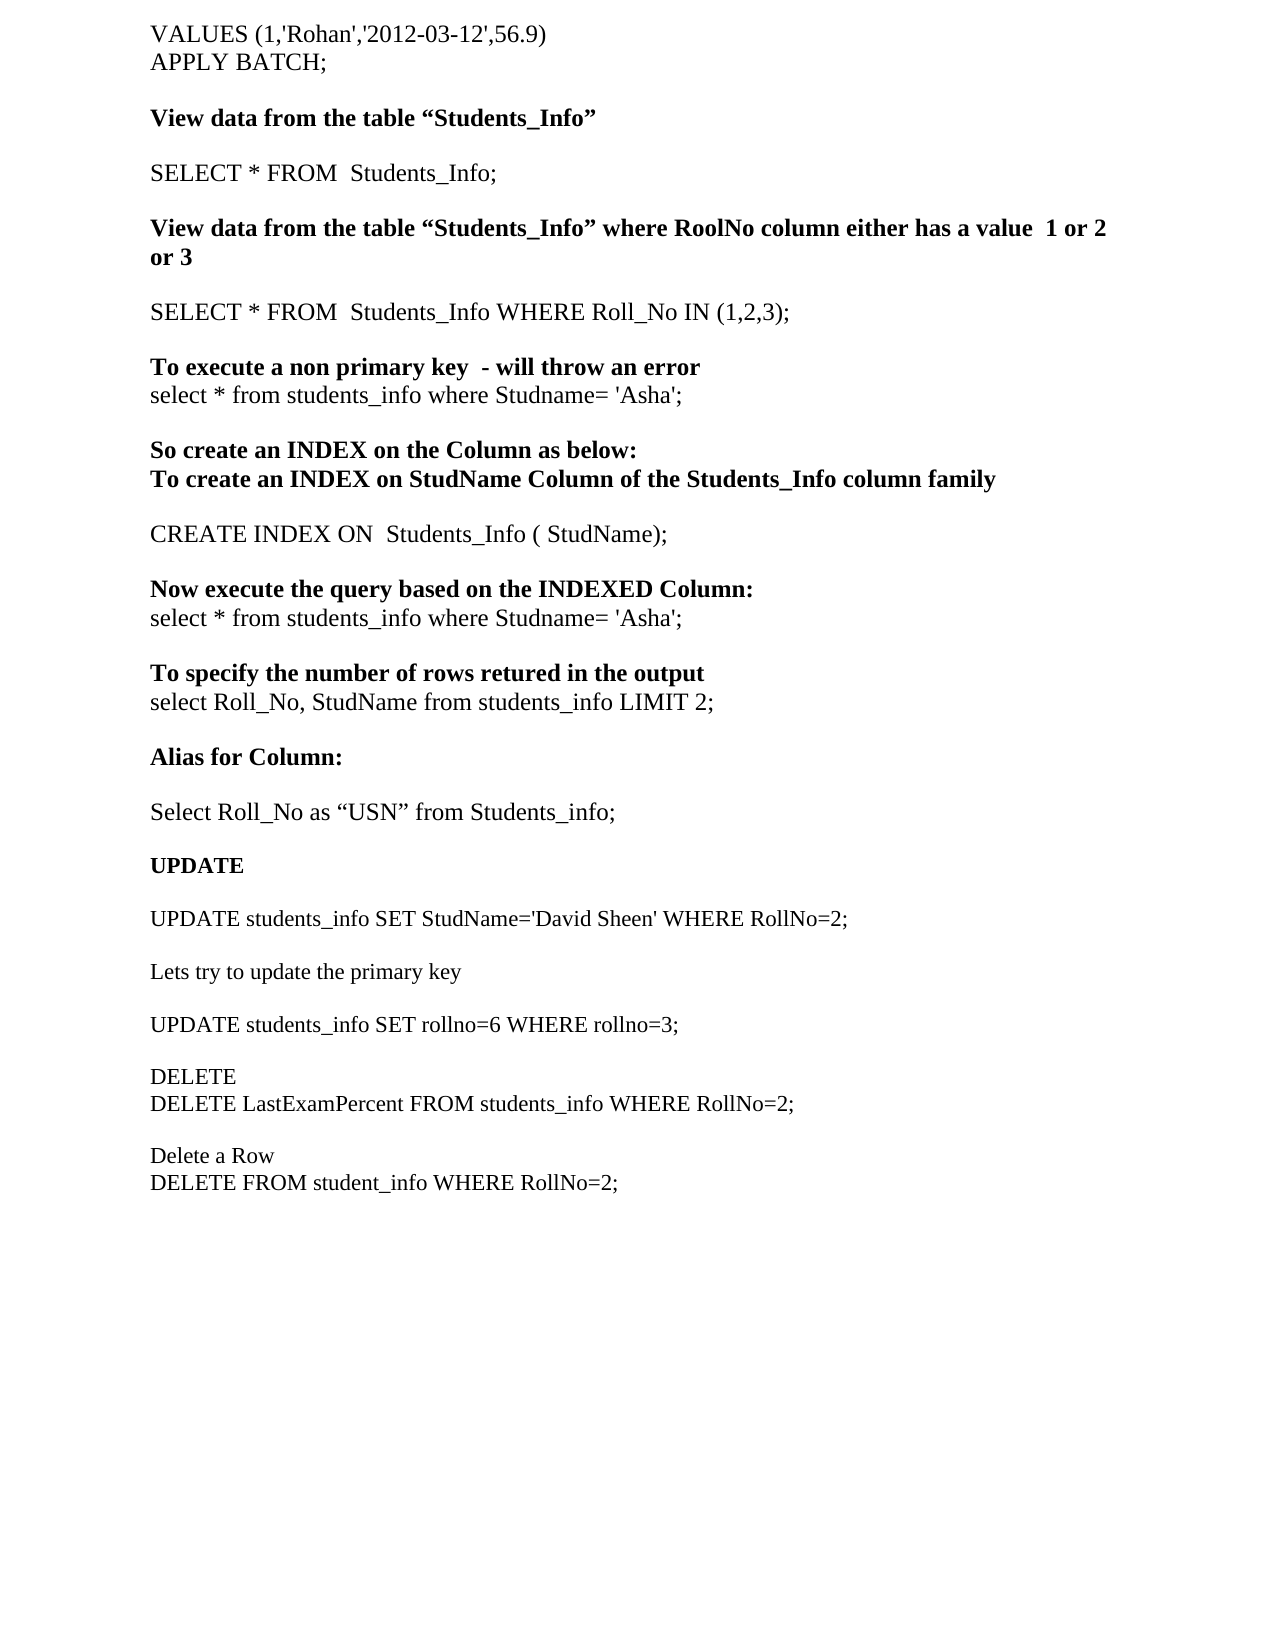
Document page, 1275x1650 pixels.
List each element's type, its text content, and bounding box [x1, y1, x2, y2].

text DELETE [150, 1063, 1125, 1090]
text Lets try to update the primary key [150, 958, 1125, 984]
text UPDATE students_info SET StudName='David Sheen' WHERE RollNo=2; [150, 905, 1125, 932]
text DELETE FROM student_info WHERE RollNo=2; [150, 1169, 1125, 1195]
text select * from students_info where Studname= 'Asha'; [150, 381, 1125, 409]
text View data from the table “Students_Info” where RoolNo column either has a value 1 or 2 or 3 [150, 213, 1125, 270]
text SELECT * FROM Students_Info; [150, 158, 1125, 186]
text UPDATE [150, 852, 1125, 879]
text To execute a non primary key - will throw an error [150, 352, 1125, 381]
text SELECT * FROM Students_Info WHERE Roll_No IN (1,2,3); [150, 297, 1125, 325]
text View data from the table “Students_Info” [150, 103, 1125, 131]
text Delete a Row [150, 1142, 1125, 1169]
text Now execute the query based on the INDEXED Column: [150, 574, 1125, 603]
text CREATE INDEX ON Students_Info ( StudName); [150, 519, 1125, 548]
text To specify the number of rows retured in the output [150, 658, 1125, 687]
text select Roll_No, StudName from students_info LIMIT 2; [150, 687, 1125, 716]
text VALUES (1,'Rohan','2012-03-12',56.9) [150, 19, 1125, 47]
text Select Roll_No as “USN” from Students_info; [150, 797, 1125, 826]
text select * from students_info where Studname= 'Asha'; [150, 603, 1125, 632]
text APPLY BATCH; [150, 47, 1125, 76]
text DELETE LastExamPercent FROM students_info WHERE RollNo=2; [150, 1090, 1125, 1116]
text UPDATE students_info SET rollno=6 WHERE rollno=3; [150, 1011, 1125, 1037]
text Alias for Column: [150, 742, 1125, 771]
text So create an INDEX on the Column as below: [150, 436, 1125, 464]
text To create an INDEX on StudName Column of the Students_Info column family [150, 464, 1125, 493]
